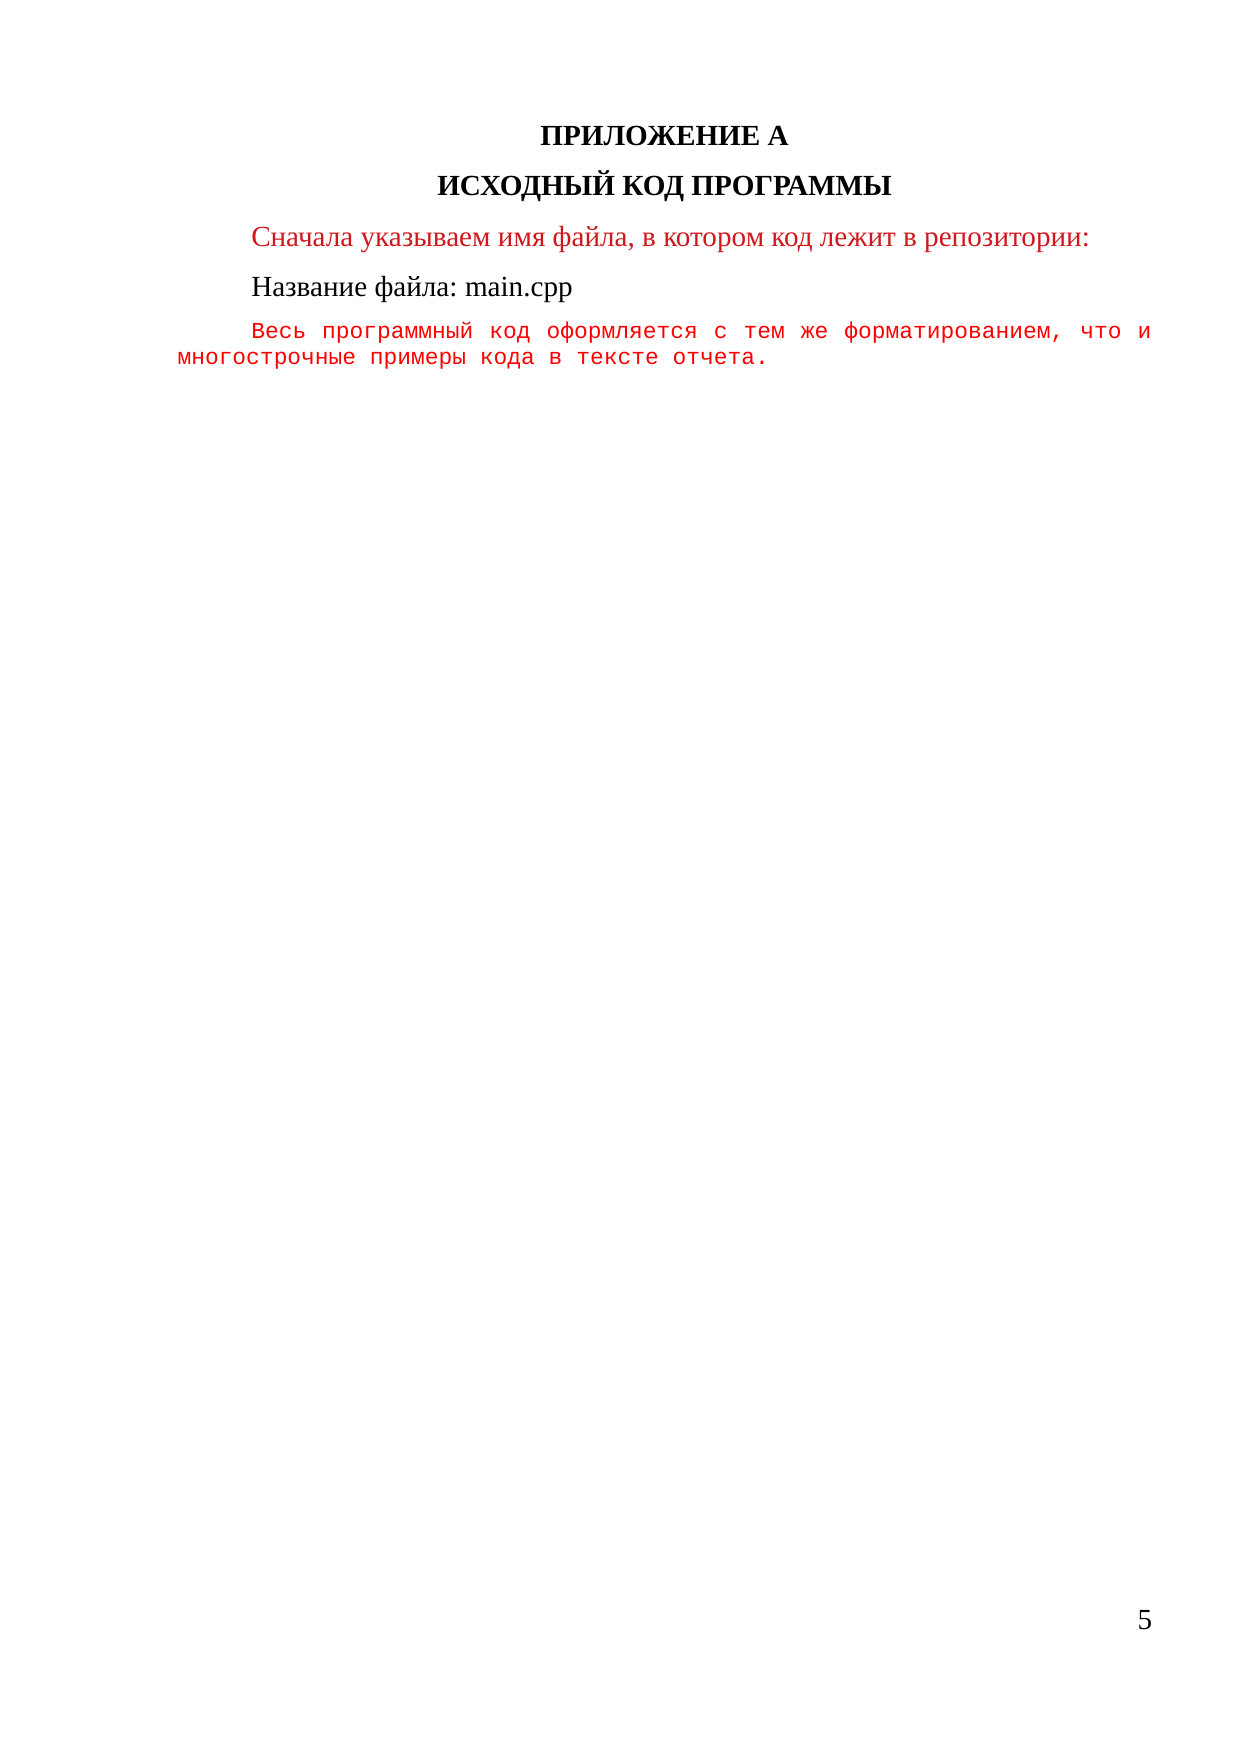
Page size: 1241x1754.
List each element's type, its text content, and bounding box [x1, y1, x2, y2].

text Сначала указываем имя файла, в котором код лежит в репозитории: [177, 219, 1152, 252]
subtitle Приложение А Исходный код программы [177, 118, 1152, 202]
text Весь программный код оформляется с тем же форматированием, что и многострочные примеры кода в тексте отчета. [177, 319, 1152, 371]
text Название файла: main.cpp [177, 269, 1152, 303]
